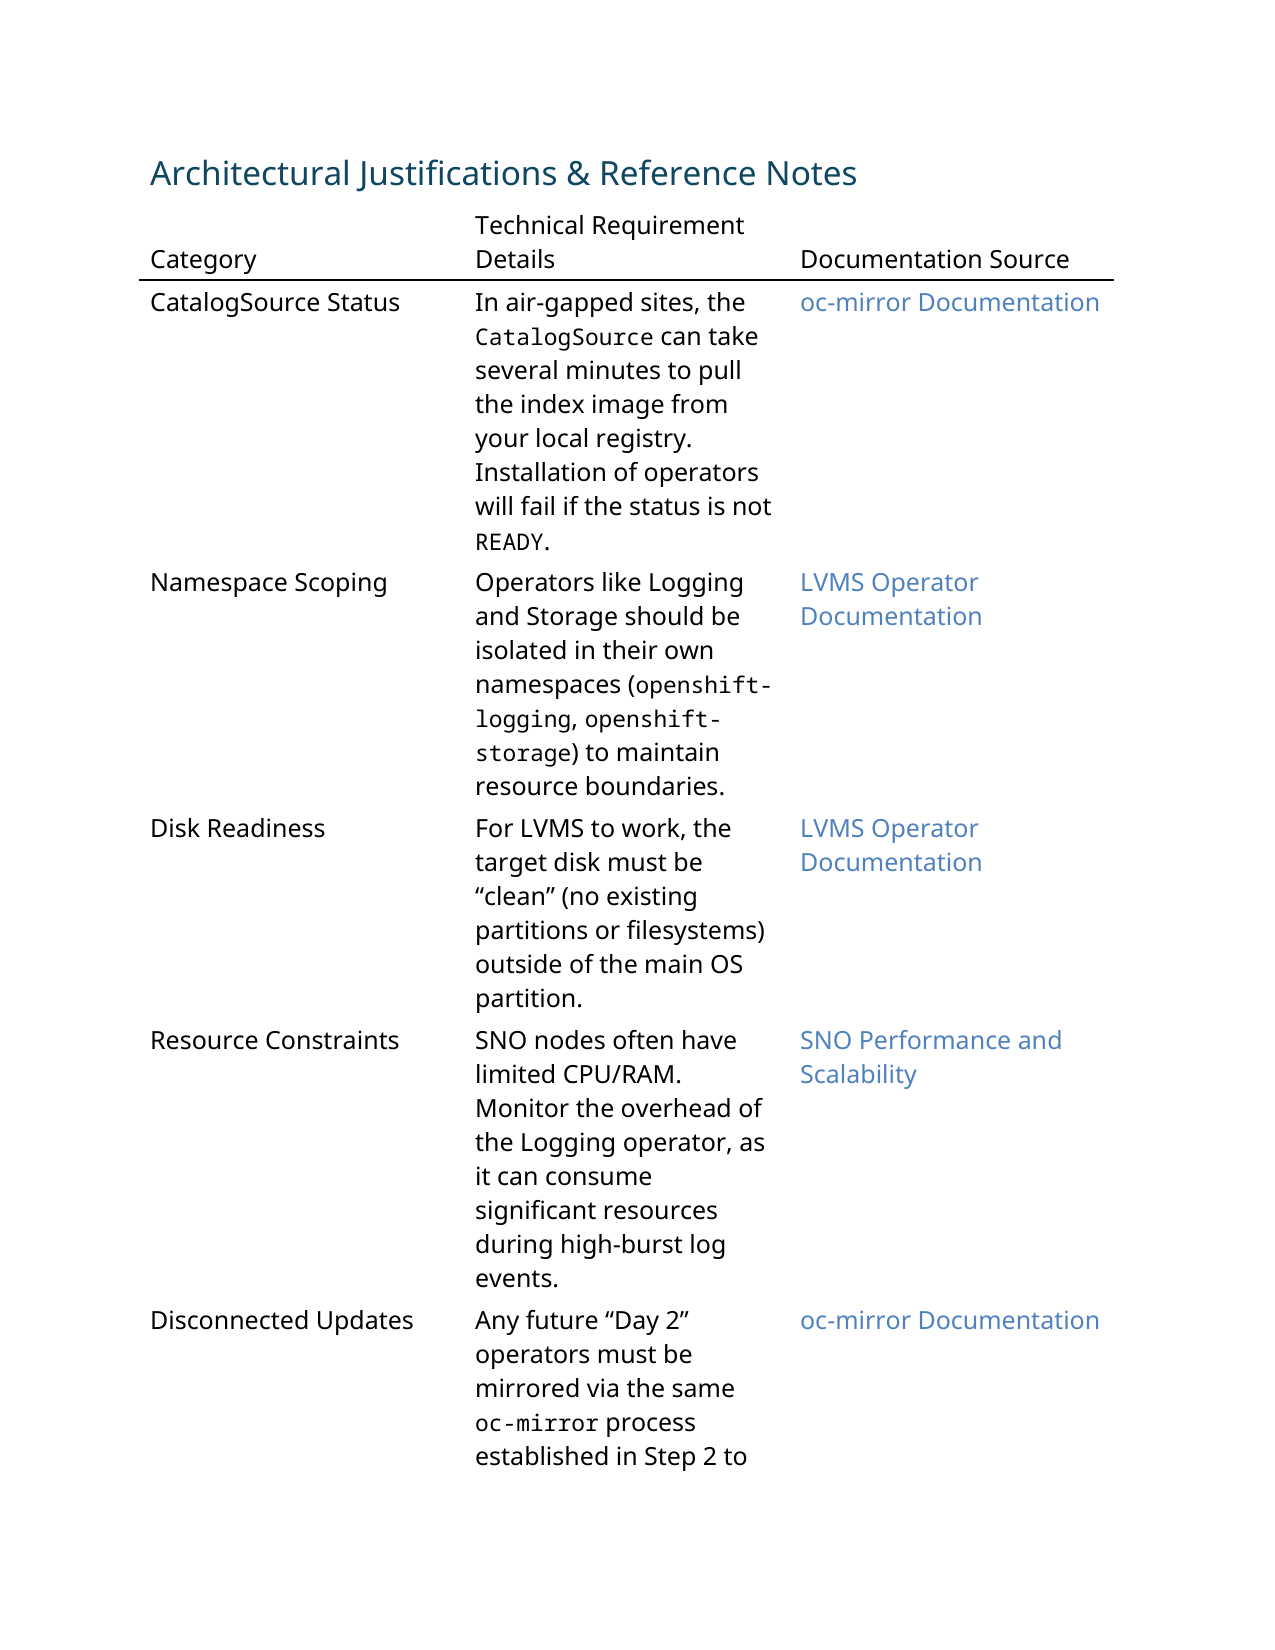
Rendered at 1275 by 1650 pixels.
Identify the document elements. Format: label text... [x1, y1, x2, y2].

table_cell LVMS Operator Documentation [789, 807, 1114, 1019]
table_cell In air-gapped sites, the CatalogSource can take several minutes to pull the index image from your local registry. Installation of operators will fail if the status is not READY. [464, 281, 789, 561]
table_cell Namespace Scoping [139, 561, 464, 807]
table_cell SNO nodes often have limited CPU/RAM. Monitor the overhead of the Logging operator, as it can consume significant resources during high-burst log events. [464, 1019, 789, 1299]
table_cell Operators like Logging and Storage should be isolated in their own namespaces (openshift-logging, openshift-storage) to maintain resource boundaries. [464, 561, 789, 807]
table_cell Disconnected Updates [139, 1299, 464, 1473]
table_cell CatalogSource Status [139, 281, 464, 561]
table_cell Disk Readiness [139, 807, 464, 1019]
table_cell Resource Constraints [139, 1019, 464, 1299]
table_cell For LVMS to work, the target disk must be “clean” (no existing partitions or filesystems) outside of the main OS partition. [464, 807, 789, 1019]
table_cell Any future “Day 2” operators must be mirrored via the same oc-mirror process established in Step 2 to [464, 1299, 789, 1473]
table_cell SNO Performance and Scalability [789, 1019, 1114, 1299]
table_header Technical Requirement Details [464, 204, 789, 279]
table_cell oc-mirror Documentation [789, 1299, 1114, 1473]
table_header Documentation Source [789, 204, 1114, 279]
subtitle Architectural Justifications & Reference Notes [150, 150, 1125, 195]
table_cell oc-mirror Documentation [789, 281, 1114, 561]
table_header Category [139, 204, 464, 279]
table_cell LVMS Operator Documentation [789, 561, 1114, 807]
